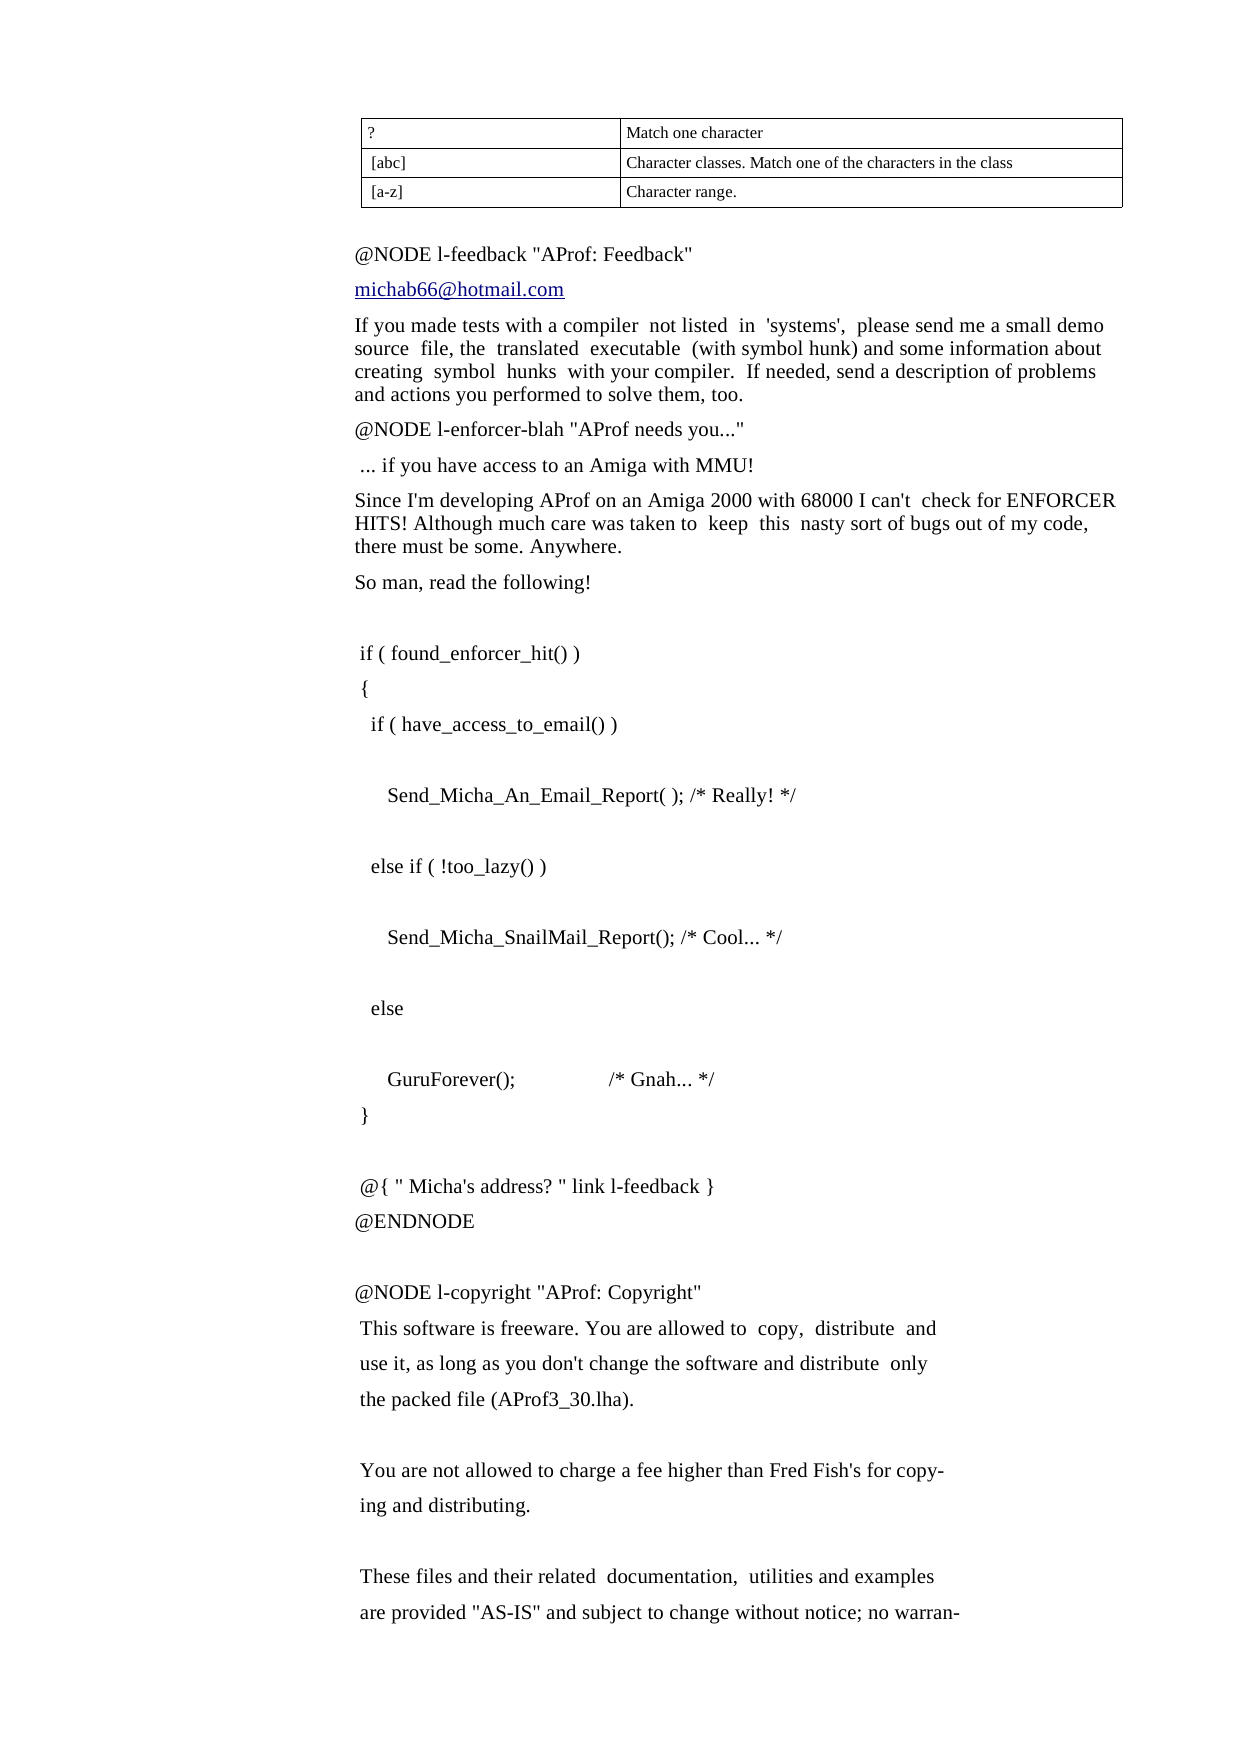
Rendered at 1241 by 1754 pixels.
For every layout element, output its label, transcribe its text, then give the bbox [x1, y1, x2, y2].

text Since I'm developing AProf on an Amiga 2000 with 68000 I can't check for ENFORCER HITS! Although much care was taken to keep this nasty sort of bugs out of my code, there must be some. Anywhere. [354, 489, 1122, 558]
text else [354, 997, 1122, 1020]
text @NODE l-copyright "AProf: Copyright" [354, 1281, 1122, 1304]
text @{ " Micha's address? " link l-feedback } [354, 1174, 1122, 1198]
text So man, read the following! [354, 571, 1122, 594]
text @ENDNODE [354, 1210, 1122, 1233]
text if ( found_enforcer_hit() ) [354, 642, 1122, 665]
text Send_Micha_SnailMail_Report(); /* Cool... */ [354, 926, 1122, 949]
text { [354, 677, 1122, 700]
text GuruForever(); /* Gnah... */ [354, 1068, 1122, 1091]
table_cell [abc] [362, 149, 620, 177]
text michab66@hotmail.com [354, 278, 1122, 301]
text use it, as long as you don't change the software and distribute only [354, 1352, 1122, 1375]
text } [354, 1103, 1122, 1127]
text the packed file (AProf3_30.lha). [354, 1388, 1122, 1411]
text if ( have_access_to_email() ) [354, 713, 1122, 736]
text ing and distributing. [354, 1494, 1122, 1517]
text ... if you have access to an Amiga with MMU! [354, 454, 1122, 477]
table_cell [a-z] [362, 178, 620, 207]
text are provided "AS-IS" and subject to change without notice; no warran- [354, 1601, 1122, 1624]
table_cell Character classes. Match one of the characters in the class [621, 149, 1122, 177]
text You are not allowed to charge a fee higher than Fred Fish's for copy- [354, 1459, 1122, 1482]
text This software is freeware. You are allowed to copy, distribute and [354, 1317, 1122, 1340]
text @NODE l-feedback "AProf: Feedback" [354, 242, 1122, 266]
text Send_Micha_An_Email_Report( ); /* Really! */ [354, 784, 1122, 807]
table_header Match one character [621, 119, 1122, 148]
table_header ? [362, 119, 620, 148]
text @NODE l-enforcer-blah "AProf needs you..." [354, 418, 1122, 441]
text else if ( !too_lazy() ) [354, 855, 1122, 878]
text If you made tests with a compiler not listed in 'systems', please send me a small demo source file, the translated executable (with symbol hunk) and some information about creating symbol hunks with your compiler. If needed, send a description of problems and actions you performed to solve them, too. [354, 313, 1122, 406]
table_cell Character range. [621, 178, 1122, 207]
text These files and their related documentation, utilities and examples [354, 1565, 1122, 1588]
